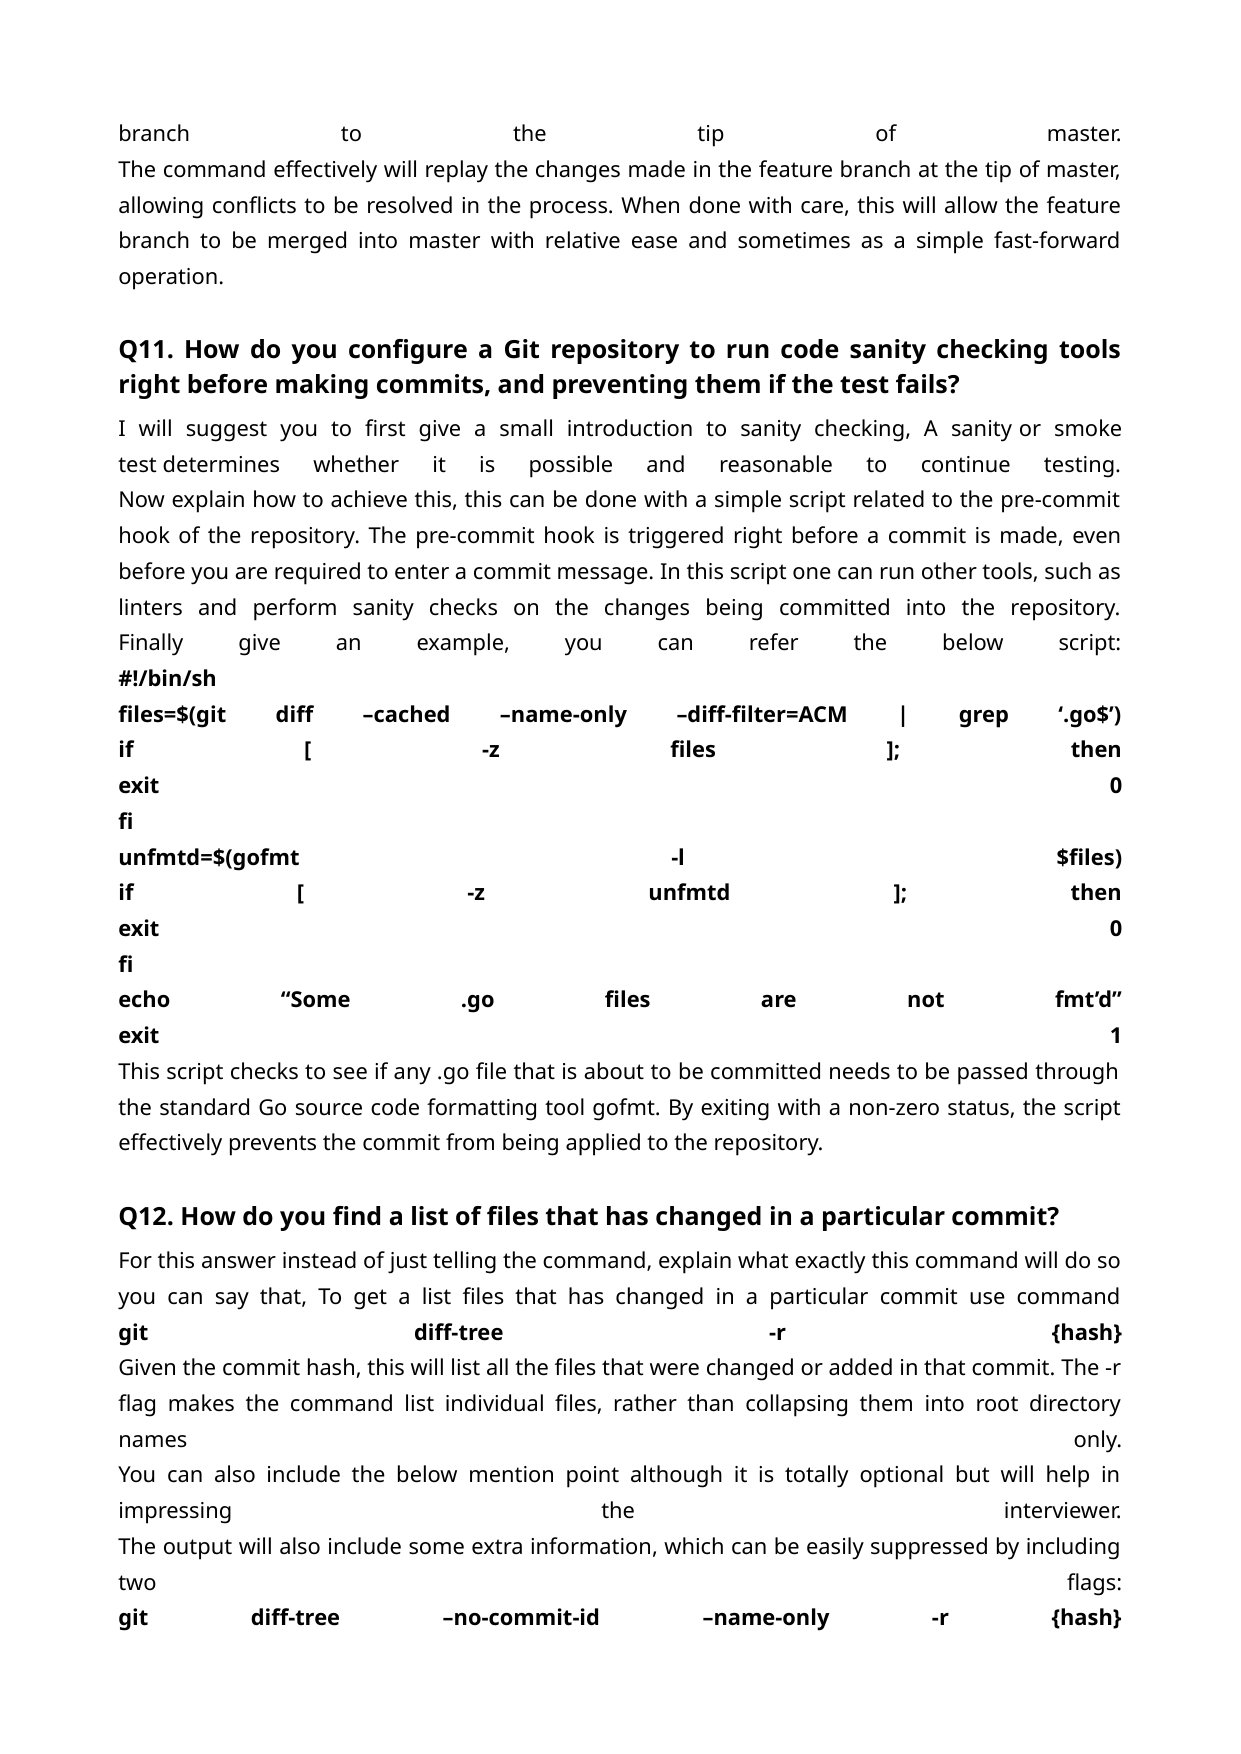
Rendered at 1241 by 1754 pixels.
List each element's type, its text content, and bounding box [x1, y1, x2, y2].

text For this answer instead of just telling the command, explain what exactly this command will do so you can say that, To get a list files that has changed in a particular commit use command git diff-tree -r {hash} Given the commit hash, this will list all the files that were changed or added in that commit. The -r flag makes the command list individual files, rather than collapsing them into root directory names only. You can also include the below mention point although it is totally optional but will help in impressing the interviewer. The output will also include some extra information, which can be easily suppressed by including two flags: git diff-tree –no-commit-id –name-only -r {hash} [118, 1245, 1122, 1632]
text I will suggest you to first give a small introduction to sanity checking, A sanity or smoke test determines whether it is possible and reasonable to continue testing. Now explain how to achieve this, this can be done with a simple script related to the pre-commit hook of the repository. The pre-commit hook is triggered right before a commit is made, even before you are required to enter a commit message. In this script one can run other tools, such as linters and perform sanity checks on the changes being committed into the repository. Finally give an example, you can refer the below script: #!/bin/sh files=$(git diff –cached –name-only –diff-filter=ACM | grep ‘.go$’) if [ -z files ]; then exit 0 fi unfmtd=$(gofmt -l $files) if [ -z unfmtd ]; then exit 0 fi echo “Some .go files are not fmt’d” exit 1 This script checks to see if any .go file that is about to be committed needs to be passed through the standard Go source code formatting tool gofmt. By exiting with a non-zero status, the script effectively prevents the commit from being applied to the repository. [118, 413, 1122, 1157]
subtitle Q11. How do you configure a Git repository to run code sanity checking tools right before making commits, and preventing them if the test fails? [118, 332, 1122, 400]
text branch to the tip of master. The command effectively will replay the changes made in the feature branch at the tip of master, allowing conflicts to be resolved in the process. When done with care, this will allow the feature branch to be merged into master with relative ease and sometimes as a simple fast-forward operation. [118, 118, 1122, 291]
subtitle Q12. How do you find a list of files that has changed in a particular commit? [118, 1198, 1122, 1233]
